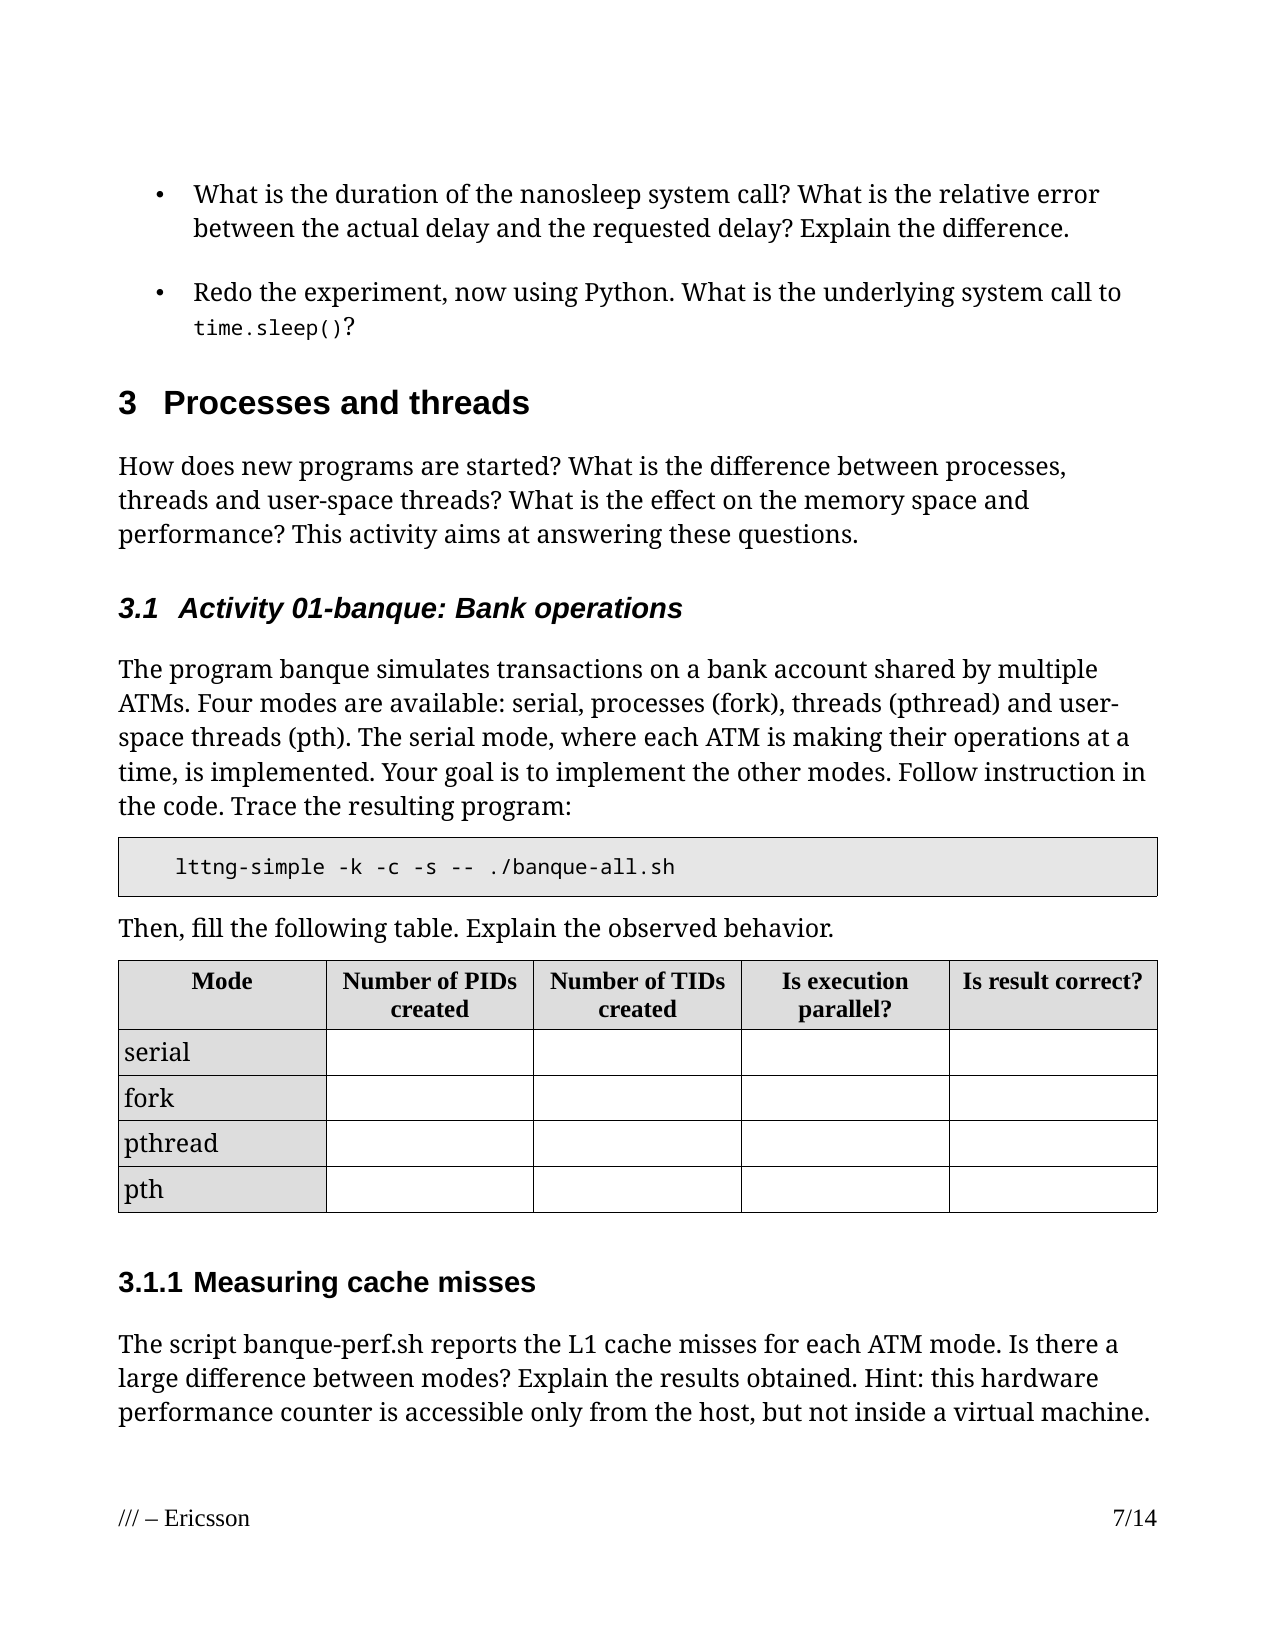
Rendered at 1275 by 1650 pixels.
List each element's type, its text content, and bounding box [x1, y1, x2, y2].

table_header Is execution parallel? [742, 961, 949, 1029]
table_cell [742, 1121, 949, 1166]
table_cell [950, 1121, 1157, 1166]
list What is the duration of the nanosleep system call? What is the relative error between the actual delay and the requested delay? Explain the difference. [156, 176, 1157, 244]
text lttng-simple -k -c -s -- ./banque-all.sh [119, 838, 1157, 896]
table_cell [327, 1030, 533, 1075]
table_header Mode [119, 961, 326, 1029]
table_cell [742, 1076, 949, 1120]
table_cell [327, 1076, 533, 1120]
text How does new programs are started? What is the difference between processes, threads and user-space threads? What is the effect on the memory space and performance? This activity aims at answering these questions. [118, 449, 1157, 551]
table_cell [327, 1121, 533, 1166]
subtitle Processes and threads [118, 383, 1157, 421]
table_cell [950, 1167, 1157, 1212]
table_header Number of TIDs created [534, 961, 741, 1029]
subtitle Activity 01-banque: Bank operations [118, 591, 1157, 624]
list Redo the experiment, now using Python. What is the underlying system call to time.sleep()? [156, 274, 1157, 343]
table_cell [950, 1076, 1157, 1120]
table_cell [742, 1167, 949, 1212]
table_header Number of PIDs created [327, 961, 533, 1029]
table_header Is result correct? [950, 961, 1157, 1029]
text Then, fill the following table. Explain the observed behavior. [118, 911, 1157, 945]
text The program banque simulates transactions on a bank account shared by multiple ATMs. Four modes are available: serial, processes (fork), threads (pthread) and user-space threads (pth). The serial mode, where each ATM is making their operations at a time, is implemented. Your goal is to implement the other modes. Follow instruction in the code. Trace the resulting program: [118, 652, 1157, 822]
table_cell fork [119, 1076, 326, 1120]
table_cell [534, 1076, 741, 1120]
subtitle Measuring cache misses [118, 1265, 1157, 1299]
table_cell serial [119, 1030, 326, 1075]
table_cell [534, 1167, 741, 1212]
text The script banque-perf.sh reports the L1 cache misses for each ATM mode. Is there a large difference between modes? Explain the results obtained. Hint: this hardware performance counter is accessible only from the host, but not inside a virtual machine. [118, 1326, 1157, 1429]
table_cell [534, 1030, 741, 1075]
table_cell [534, 1121, 741, 1166]
table_cell [950, 1030, 1157, 1075]
table_cell pthread [119, 1121, 326, 1166]
table_cell pth [119, 1167, 326, 1212]
table_cell [742, 1030, 949, 1075]
table_cell [327, 1167, 533, 1212]
